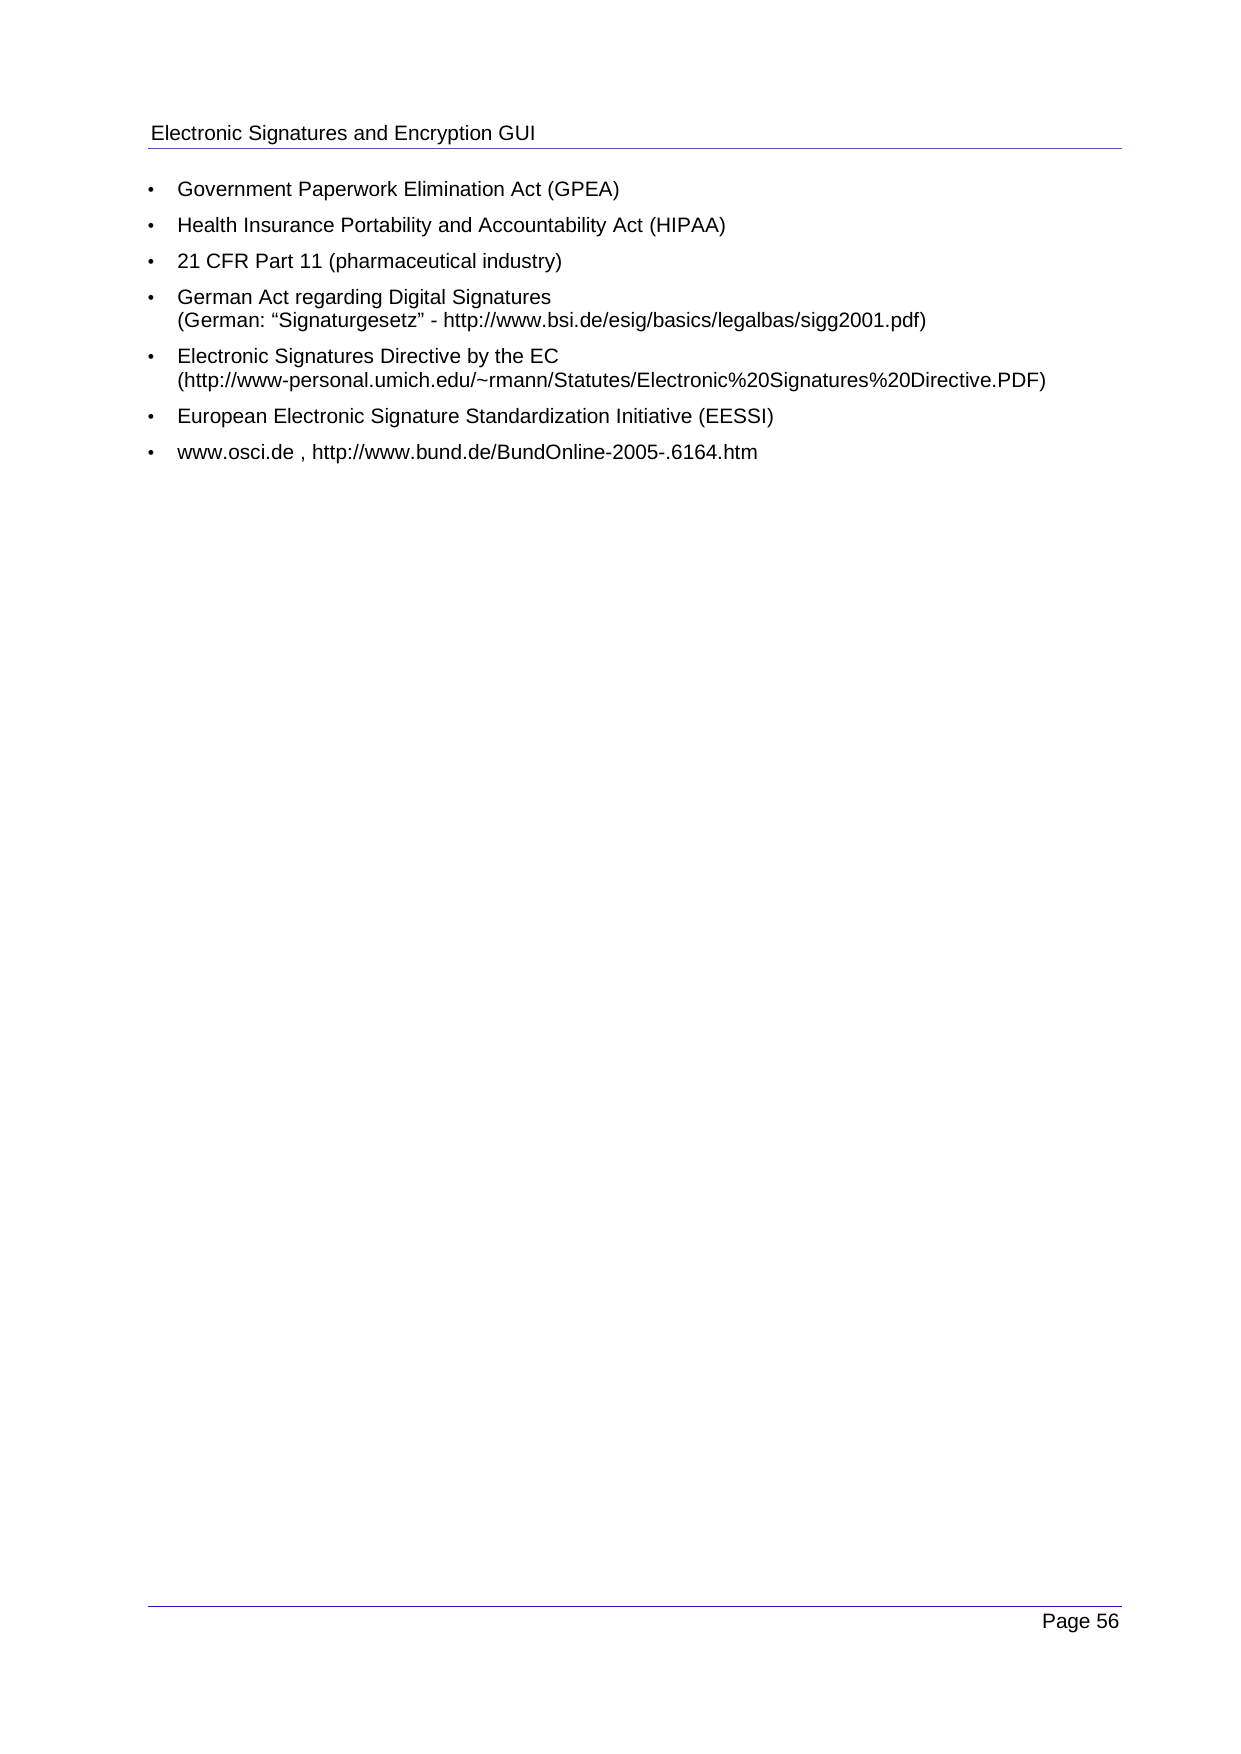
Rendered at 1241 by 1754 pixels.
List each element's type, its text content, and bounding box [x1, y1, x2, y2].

list 21 CFR Part 11 (pharmaceutical industry) [148, 249, 1122, 273]
list Government Paperwork Elimination Act (GPEA) [148, 177, 1122, 201]
list www.osci.de , http://www.bund.de/BundOnline-2005-.6164.htm [148, 440, 1122, 464]
list European Electronic Signature Standardization Initiative (EESSI) [148, 404, 1122, 428]
list German Act regarding Digital Signatures (German: “Signaturgesetz” - http://www.bsi.de/esig/basics/legalbas/sigg2001.pdf) [148, 285, 1122, 332]
list Electronic Signatures Directive by the EC (http://www-personal.umich.edu/~rmann/Statutes/Electronic%20Signatures%20Directive.PDF) [148, 345, 1122, 392]
list Health Insurance Portability and Accountability Act (HIPAA) [148, 213, 1122, 237]
